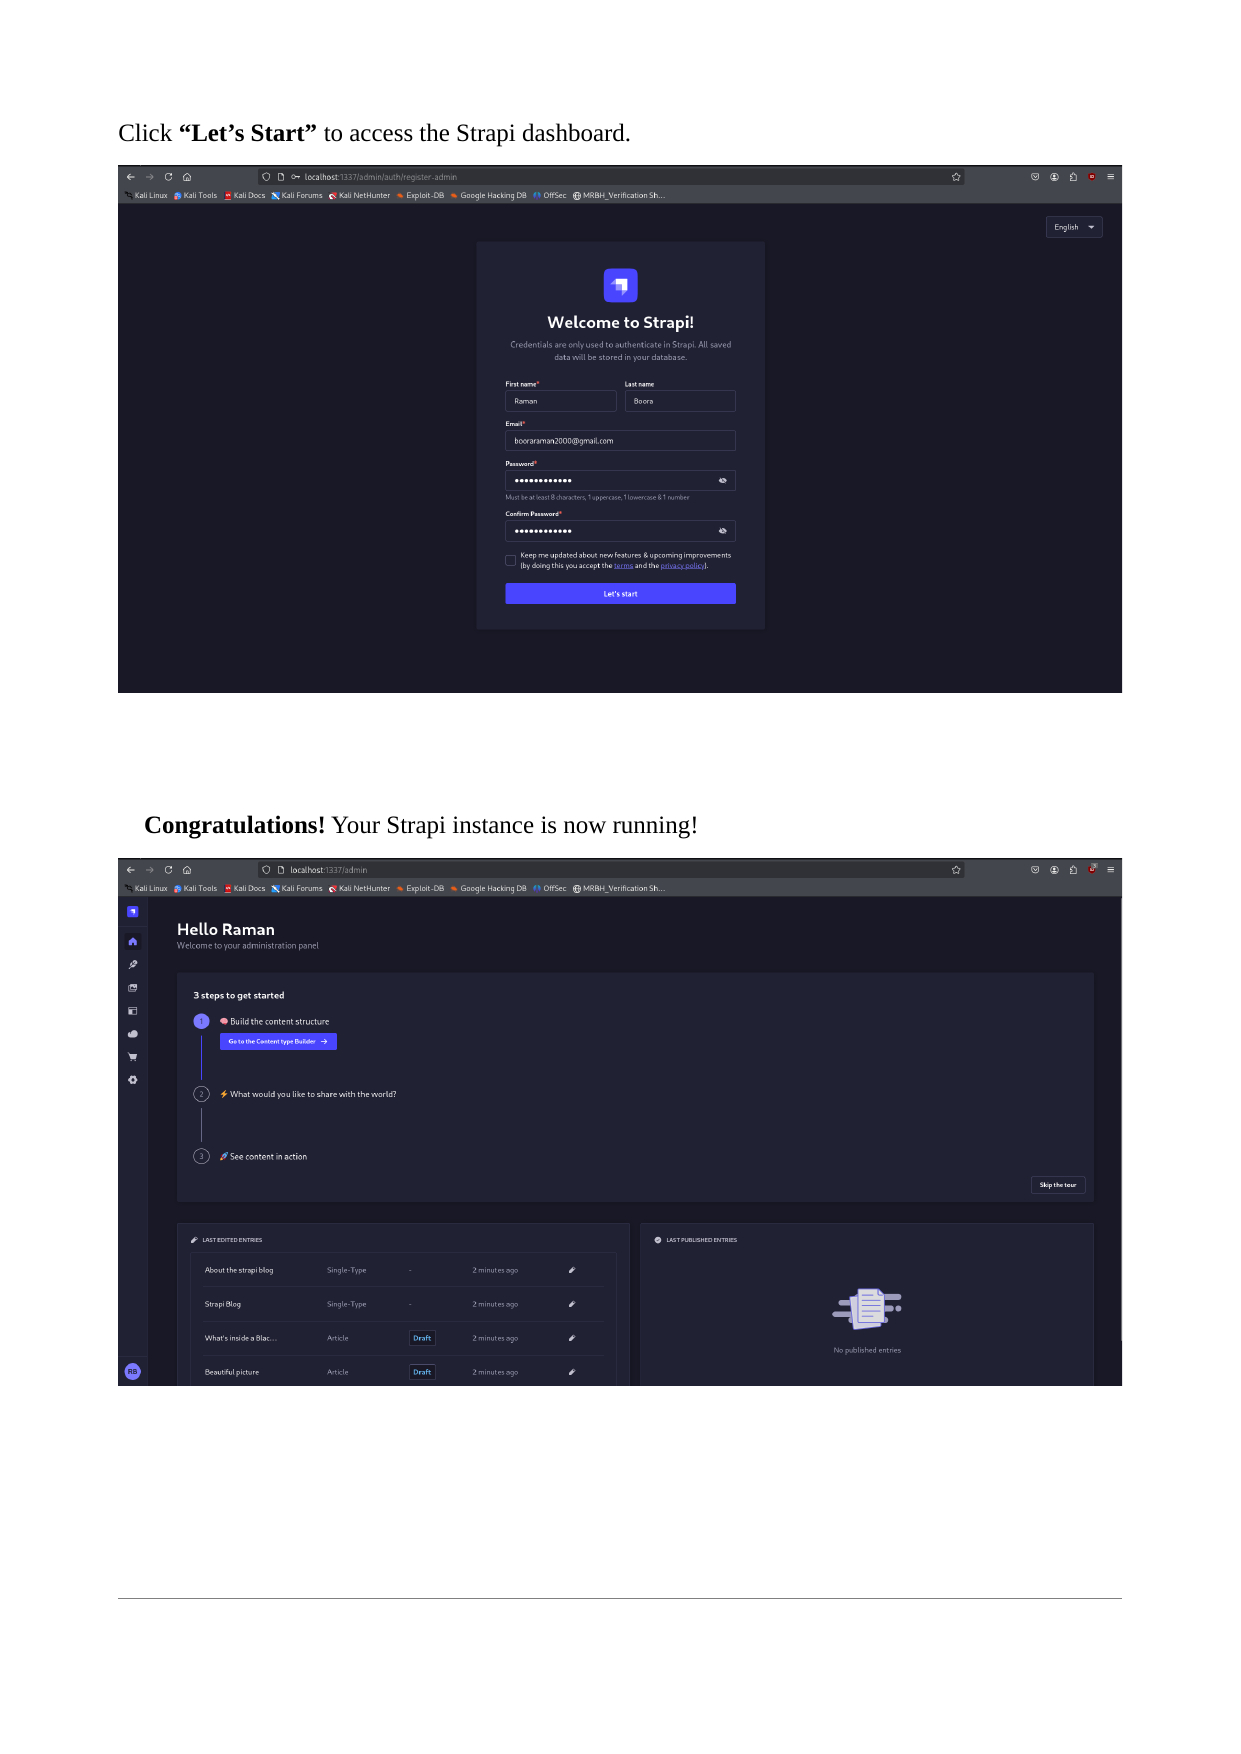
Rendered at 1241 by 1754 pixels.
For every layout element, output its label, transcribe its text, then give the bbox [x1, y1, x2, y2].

picture [118, 165, 1123, 693]
text 🎉 Congratulations! Your Strapi instance is now running! [118, 811, 1122, 839]
picture [118, 858, 1123, 1386]
text Click “Let’s Start” to access the Strapi dashboard. [118, 118, 1122, 147]
